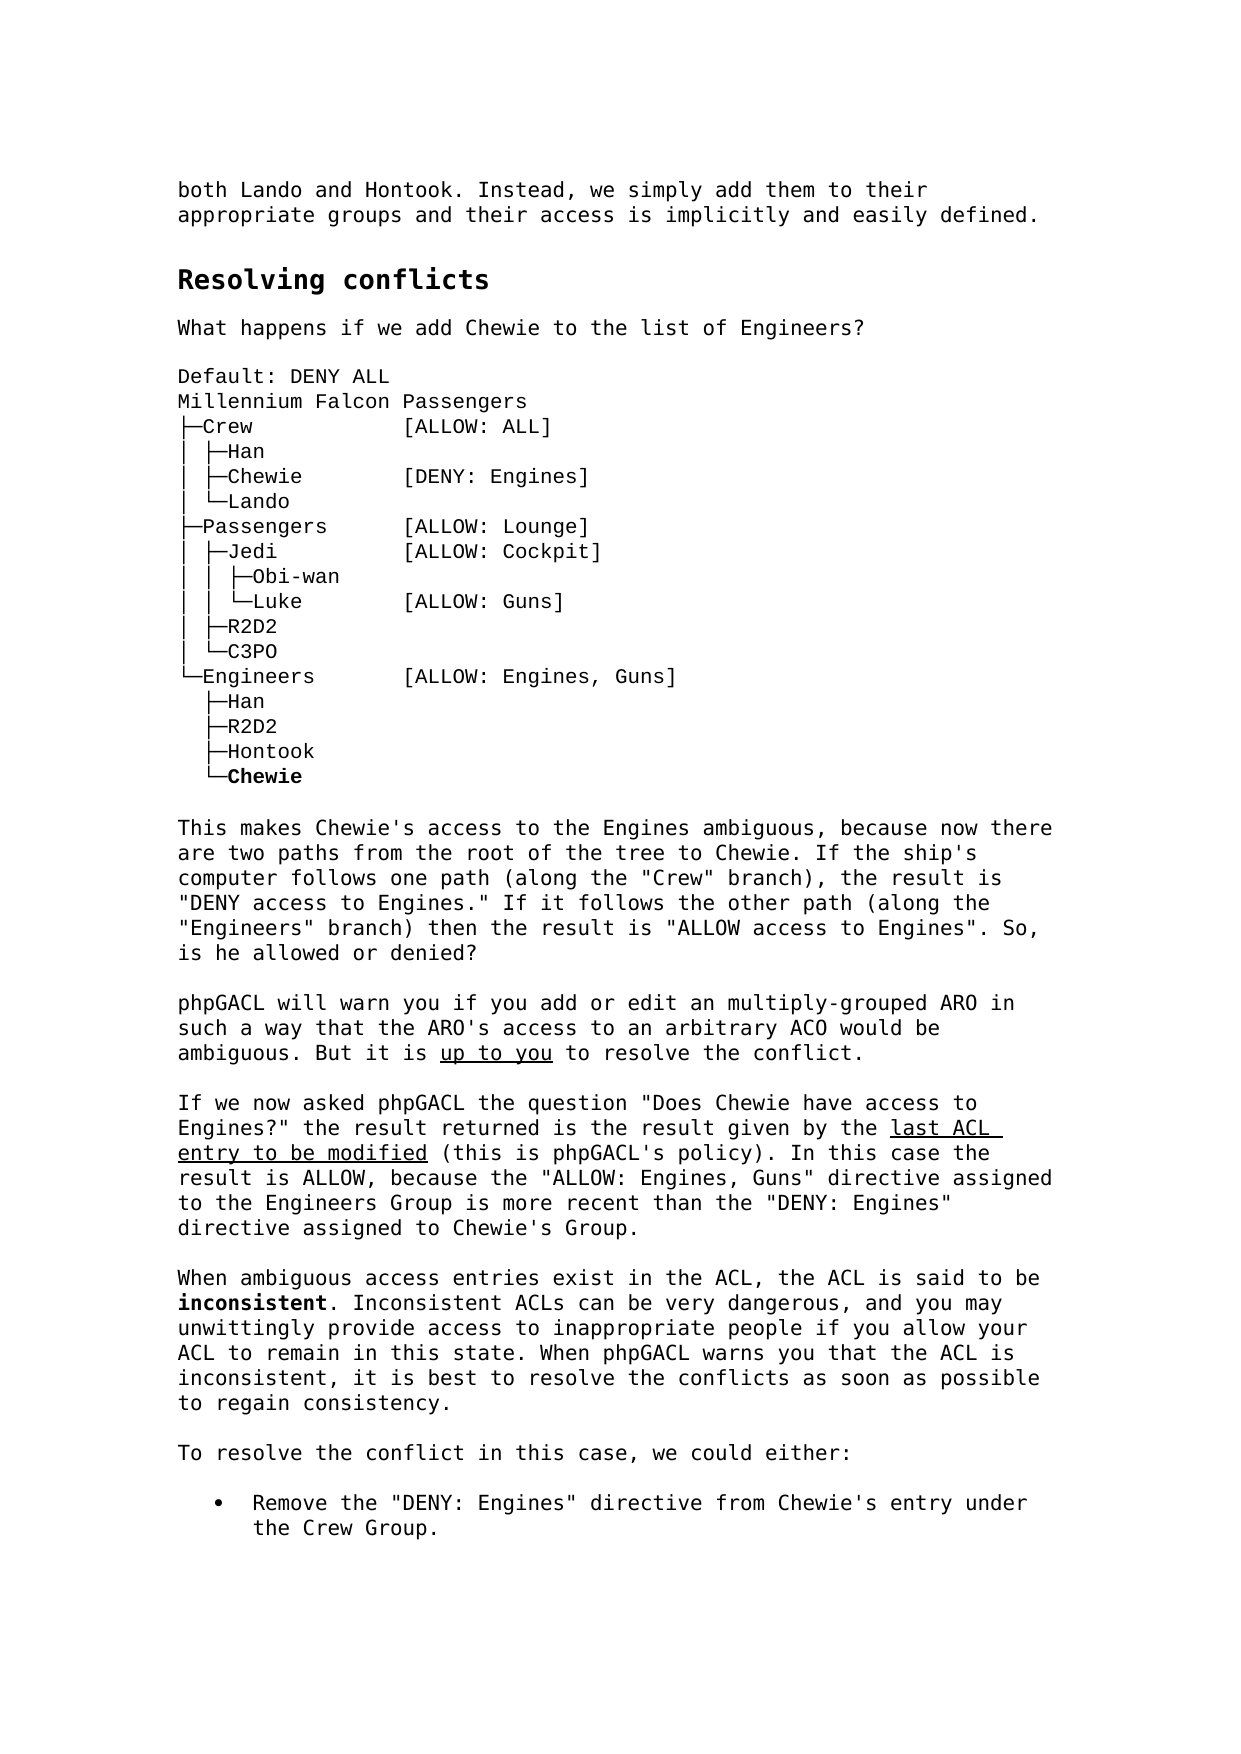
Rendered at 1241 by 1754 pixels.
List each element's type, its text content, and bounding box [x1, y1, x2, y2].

subtitle Resolving conflicts [177, 265, 1063, 296]
text What happens if we add Chewie to the list of Engineers? [177, 315, 1063, 340]
list Remove the "DENY: Engines" directive from Chewie's entry under the Crew Group. [215, 1490, 1063, 1540]
text When ambiguous access entries exist in the ACL, the ACL is said to be inconsistent. Inconsistent ACLs can be very dangerous, and you may unwittingly provide access to inappropriate people if you allow your ACL to remain in this state. When phpGACL warns you that the ACL is inconsistent, it is best to resolve the conflicts as soon as possible to regain consistency. [177, 1265, 1063, 1415]
text If we now asked phpGACL the question "Does Chewie have access to Engines?" the result returned is the result given by the last ACL entry to be modified (this is phpGACL's policy). In this case the result is ALLOW, because the "ALLOW: Engines, Guns" directive assigned to the Engineers Group is more recent than the "DENY: Engines" directive assigned to Chewie's Group. [177, 1090, 1063, 1240]
text phpGACL will warn you if you add or edit an multiply-grouped ARO in such a way that the ARO's access to an arbitrary ACO would be ambiguous. But it is up to you to resolve the conflict. [177, 990, 1063, 1065]
text Default: DENY ALL Millennium Falcon Passengers ├─Crew [ALLOW: ALL] │ ├─Han │ ├─Chewie [DENY: Engines] │ └─Lando ├─Passengers [ALLOW: Lounge] │ ├─Jedi [ALLOW: Cockpit] │ │ ├─Obi-wan │ │ └─Luke [ALLOW: Guns] │ ├─R2D2 │ └─C3PO └─Engineers [ALLOW: Engines, Guns] ├─Han ├─R2D2 ├─Hontook └─Chewie [177, 365, 1063, 790]
text both Lando and Hontook. Instead, we simply add them to their appropriate groups and their access is implicitly and easily defined. [177, 177, 1063, 227]
text This makes Chewie's access to the Engines ambiguous, because now there are two paths from the root of the tree to Chewie. If the ship's computer follows one path (along the "Crew" branch), the result is "DENY access to Engines." If it follows the other path (along the "Engineers" branch) then the result is "ALLOW access to Engines". So, is he allowed or denied? [177, 815, 1063, 965]
text To resolve the conflict in this case, we could either: [177, 1440, 1063, 1465]
